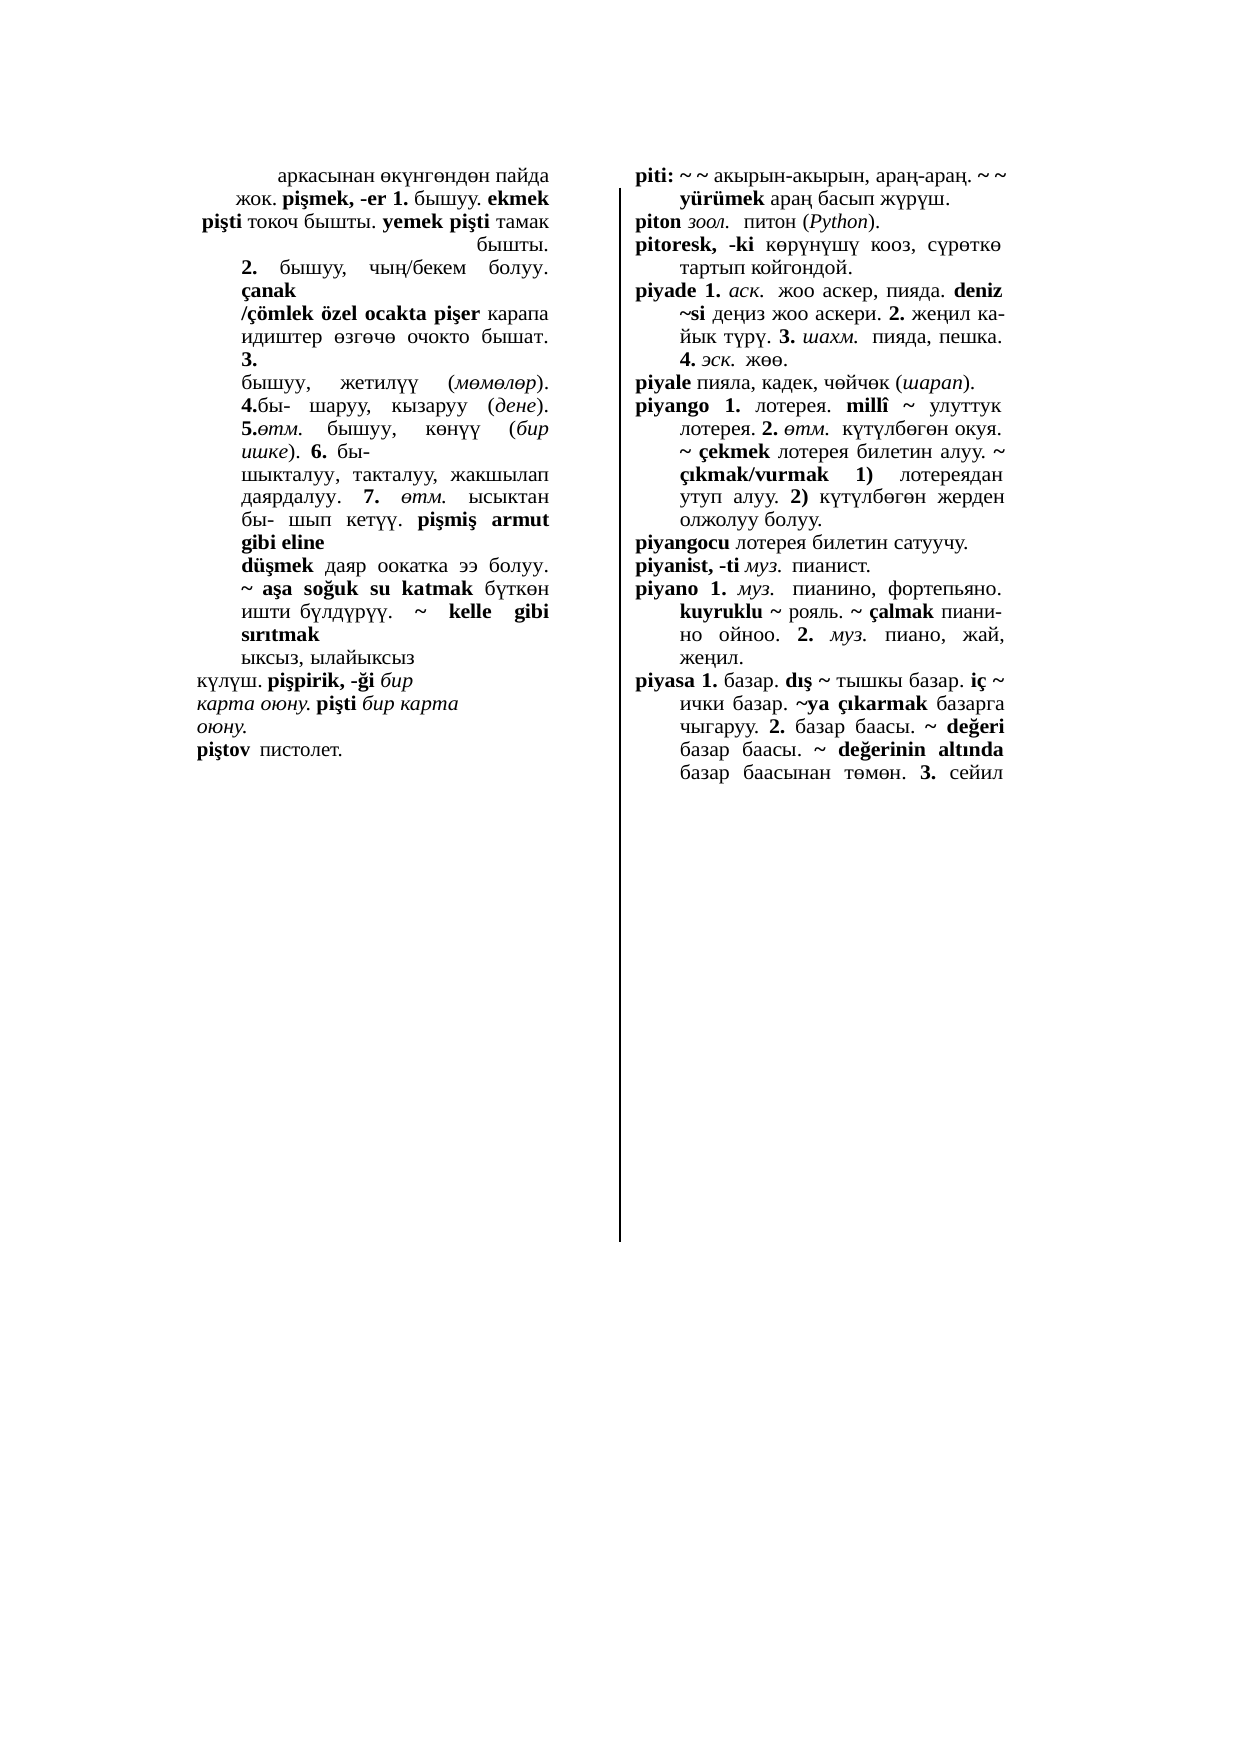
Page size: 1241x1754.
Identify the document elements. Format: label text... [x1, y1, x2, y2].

text piştov пистолет. [197, 738, 590, 761]
text piyale пияла, кадек, чөйчөк (шарап). [635, 371, 1065, 394]
text аркасынан өкүнгөндөн пайда жок. pişmek, -er 1. бышуу. ekmek pişti токоч бышты. yemek pişti тамак бышты. [197, 164, 549, 256]
text бышуу, жетилүү (мөмөлөр). 4.бы- шаруу, кызаруу (дене). 5.өтм. бышуу, көнүү (бир ишке). 6. бы- [241, 371, 549, 463]
text piyangocu лотерея билетин сатуучу. [635, 531, 1065, 554]
text piyango 1. лотерея. millî ~ улуттук [635, 394, 1065, 417]
text ~ çekmek лотерея билетин алуу. ~ çıkmak/vurmak 1) лотереядан [679, 440, 1005, 486]
text шыкталуу, такталуу, жакшылап даярдалуу. 7. өтм. ысыктан бы- шып кетүү. pişmiş armut gibi eline [241, 463, 549, 554]
text ~si деңиз жоо аскери. 2. жеңил ка- йык түрү. 3. шахм. пияда, пешка. [679, 302, 1005, 348]
text piton зоол. питон (Python). [635, 210, 1065, 233]
text pitoresk, -ki көрүнүшү кооз, сүрөткө тартып койгондой. [635, 233, 1005, 279]
text piyanist, -ti муз. пианист. [635, 554, 1065, 577]
text ыксыз, ылайыксыз күлүш. pişpirik, -ği бир карта оюну. pişti бир карта оюну. [197, 646, 477, 738]
text düşmek даяр оокатка ээ болуу. ~ aşa soğuk su katmak бүткөн ишти бүлдүрүү. ~ kelle gibi sırıtmak [241, 554, 549, 646]
text /çömlek özel ocakta pişer карапа идиштер өзгөчө очокто бышат. 3. [241, 302, 549, 371]
text piti: ~ ~ акырын-акырын, араң-араң. ~ ~ yürümek араң басып жүрүш. [635, 164, 1047, 210]
text 2. бышуу, чың/бекем болуу. çanak [241, 256, 549, 302]
text лотерея. 2. өтм. күтүлбөгөн окуя. [679, 417, 1005, 440]
text piyasa 1. базар. dış ~ тышкы базар. iç ~ [635, 669, 1034, 692]
text ички базар. ~ya çıkarmak базарга чыгаруу. 2. базар баасы. ~ değeri базар баасы. ~ değerinin altında [679, 692, 1005, 761]
text kuyruklu ~ рояль. ~ çalmak пиани- [679, 600, 1004, 623]
text базар баасынан төмөн. 3. сейил [679, 761, 1004, 784]
text но ойноо. 2. муз. пиано, жай, жеңил. [679, 623, 1005, 669]
text 4. эск. жөө. [679, 348, 788, 371]
text piyano 1. муз. пианино, фортепьяно. [635, 577, 1065, 600]
text утуп алуу. 2) күтүлбөгөн жерден олжолуу болуу. [679, 486, 1004, 531]
text piyade 1. аск. жоо аскер, пияда. deniz [635, 279, 1065, 302]
